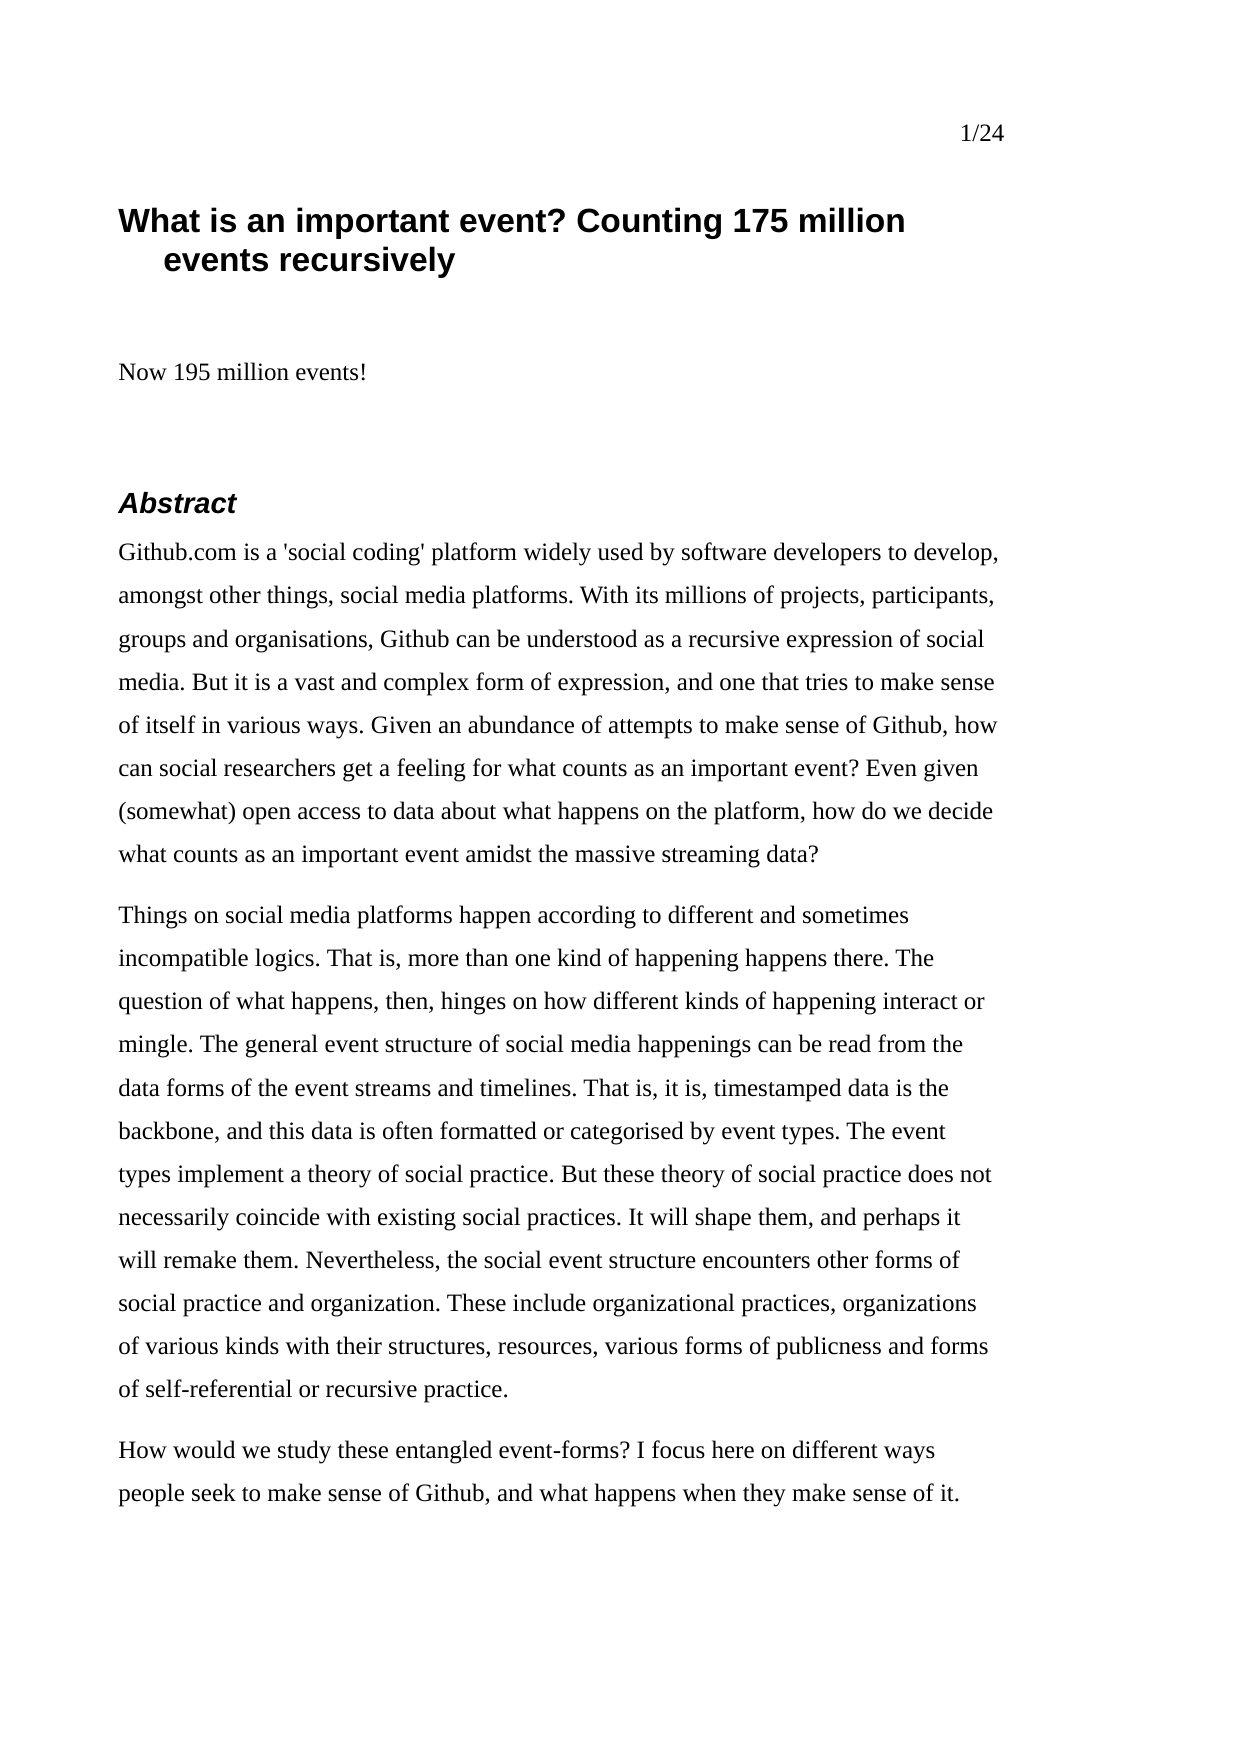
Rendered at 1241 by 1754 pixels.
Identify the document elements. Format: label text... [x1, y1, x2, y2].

subtitle What is an important event? Counting 175 million events recursively [118, 201, 1004, 279]
text Now 195 million events! [118, 357, 1004, 386]
text Things on social media platforms happen according to different and sometimes incompatible logics. That is, more than one kind of happening happens there. The question of what happens, then, hinges on how different kinds of happening interact or mingle. The general event structure of social media happenings can be read from the data forms of the event streams and timelines. That is, it is, timestamped data is the backbone, and this data is often formatted or categorised by event types. The event types implement a theory of social practice. But these theory of social practice does not necessarily coincide with existing social practices. It will shape them, and perhaps it will remake them. Nevertheless, the social event structure encounters other forms of social practice and organization. These include organizational practices, organizations of various kinds with their structures, resources, various forms of publicness and forms of self-referential or recursive practice. [118, 900, 1004, 1403]
text How would we study these entangled event-forms? I focus here on different ways people seek to make sense of Github, and what happens when they make sense of it. [118, 1435, 1004, 1507]
text Github.com is a 'social coding' platform widely used by software developers to develop, amongst other things, social media platforms. With its millions of projects, participants, groups and organisations, Github can be understood as a recursive expression of social media. But it is a vast and complex form of expression, and one that tries to make sense of itself in various ways. Given an abundance of attempts to make sense of Github, how can social researchers get a feeling for what counts as an important event? Even given (somewhat) open access to data about what happens on the platform, how do we decide what counts as an important event amidst the massive streaming data? [118, 537, 1004, 868]
subtitle Abstract [118, 486, 1004, 520]
